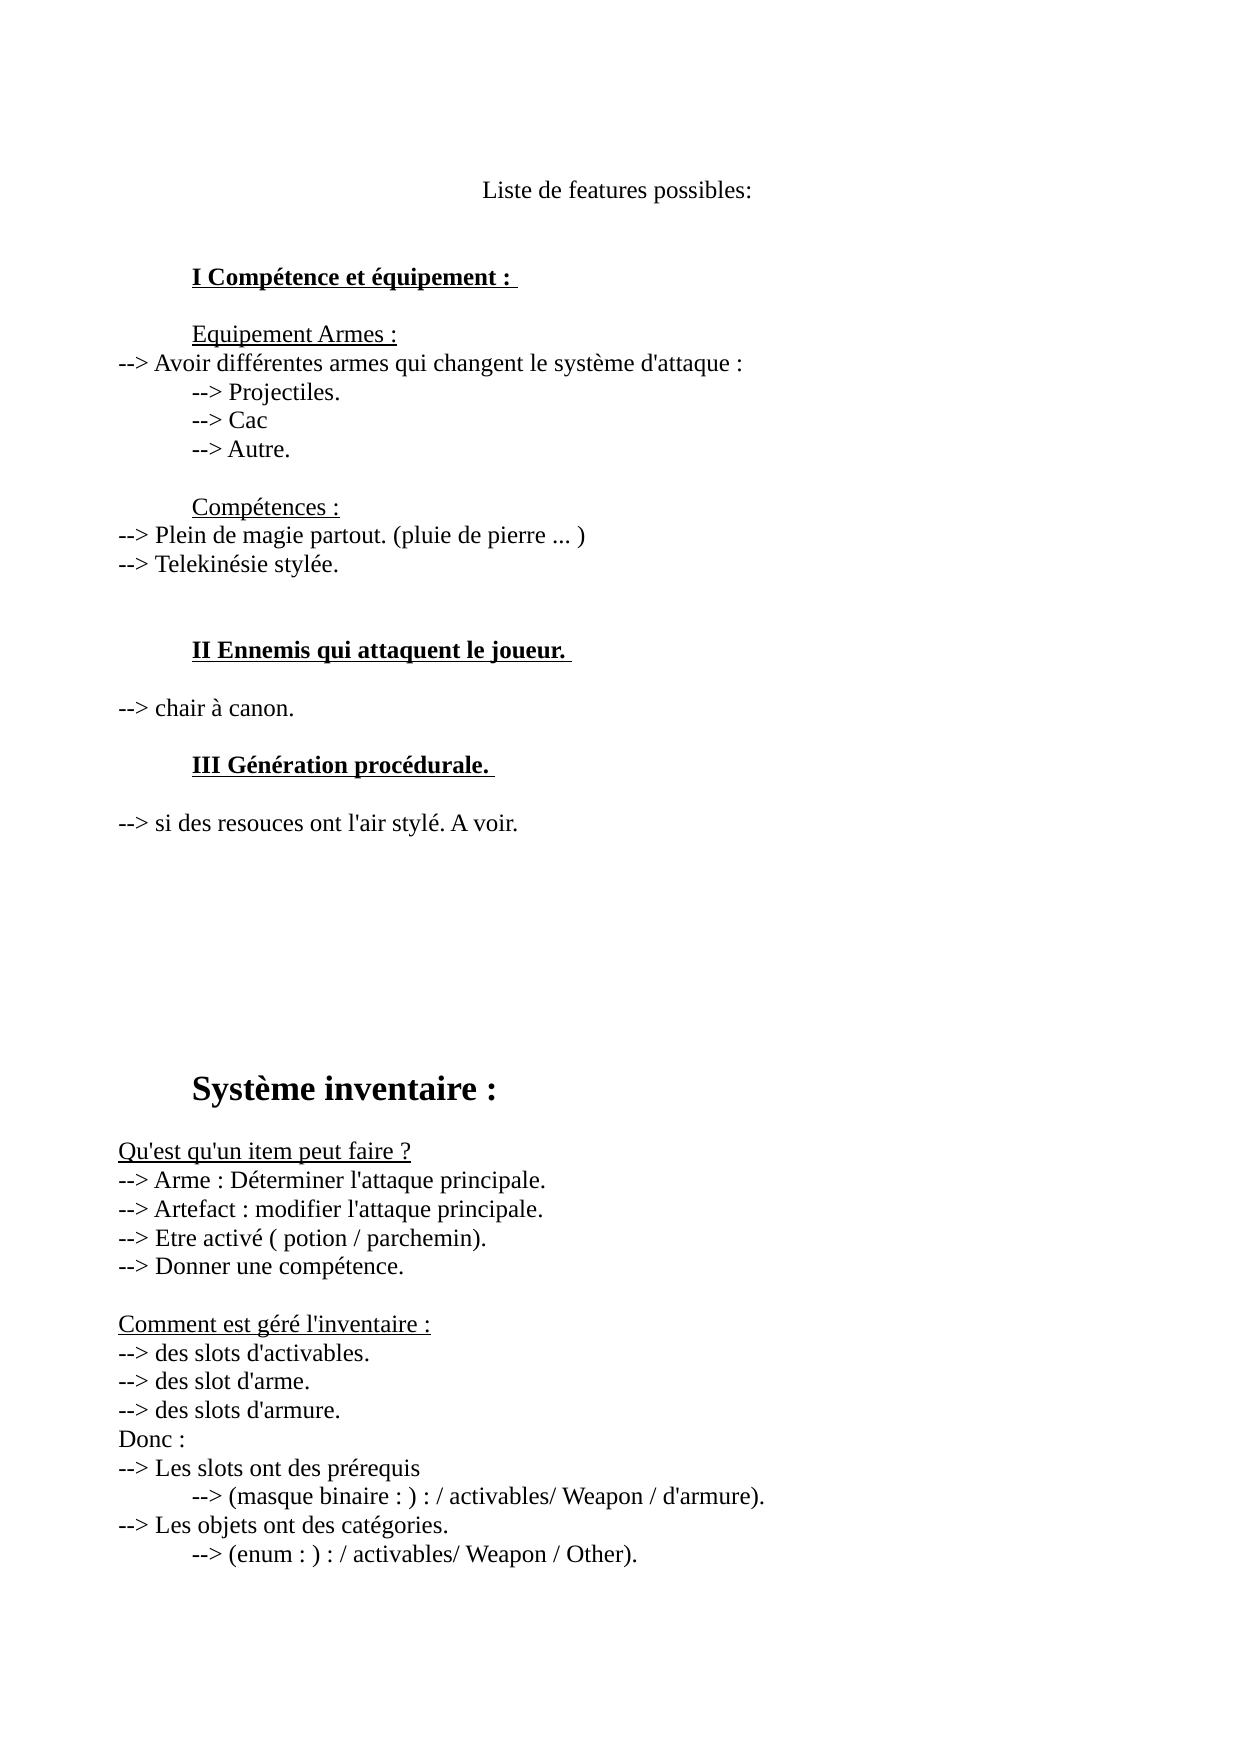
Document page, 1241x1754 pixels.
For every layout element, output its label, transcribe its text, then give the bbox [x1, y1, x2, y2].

text --> Projectiles. [118, 377, 1122, 406]
text --> des slots d'activables. [118, 1338, 1122, 1366]
text --> Artefact : modifier l'attaque principale. [118, 1194, 1122, 1223]
text --> si des resouces ont l'air stylé. A voir. [118, 808, 1122, 837]
text II Ennemis qui attaquent le joueur. [118, 636, 1122, 664]
text --> Plein de magie partout. (pluie de pierre ... ) [118, 521, 1122, 549]
text --> chair à canon. [118, 693, 1122, 722]
text --> (enum : ) : / activables/ Weapon / Other). [118, 1539, 1122, 1568]
text Equipement Armes : [118, 319, 1122, 348]
text I Compétence et équipement : [118, 262, 1122, 291]
text Qu'est qu'un item peut faire ? [118, 1136, 1122, 1165]
text --> Donner une compétence. [118, 1251, 1122, 1280]
text --> Arme : Déterminer l'attaque principale. [118, 1165, 1122, 1194]
text Système inventaire : [118, 1067, 1122, 1108]
text --> des slots d'armure. [118, 1395, 1122, 1424]
text --> des slot d'arme. [118, 1366, 1122, 1395]
text --> Cac [118, 406, 1122, 434]
text Liste de features possibles: [118, 176, 1122, 204]
text --> Telekinésie stylée. [118, 549, 1122, 578]
text --> Les objets ont des catégories. [118, 1510, 1122, 1539]
text Compétences : [118, 492, 1122, 521]
text --> Les slots ont des prérequis [118, 1453, 1122, 1481]
text --> Avoir différentes armes qui changent le système d'attaque : [118, 348, 1122, 377]
text --> (masque binaire : ) : / activables/ Weapon / d'armure). [118, 1481, 1122, 1510]
text --> Autre. [118, 434, 1122, 463]
text Comment est géré l'inventaire : [118, 1309, 1122, 1338]
text --> Etre activé ( potion / parchemin). [118, 1223, 1122, 1251]
text Donc : [118, 1424, 1122, 1453]
text III Génération procédurale. [118, 751, 1122, 779]
